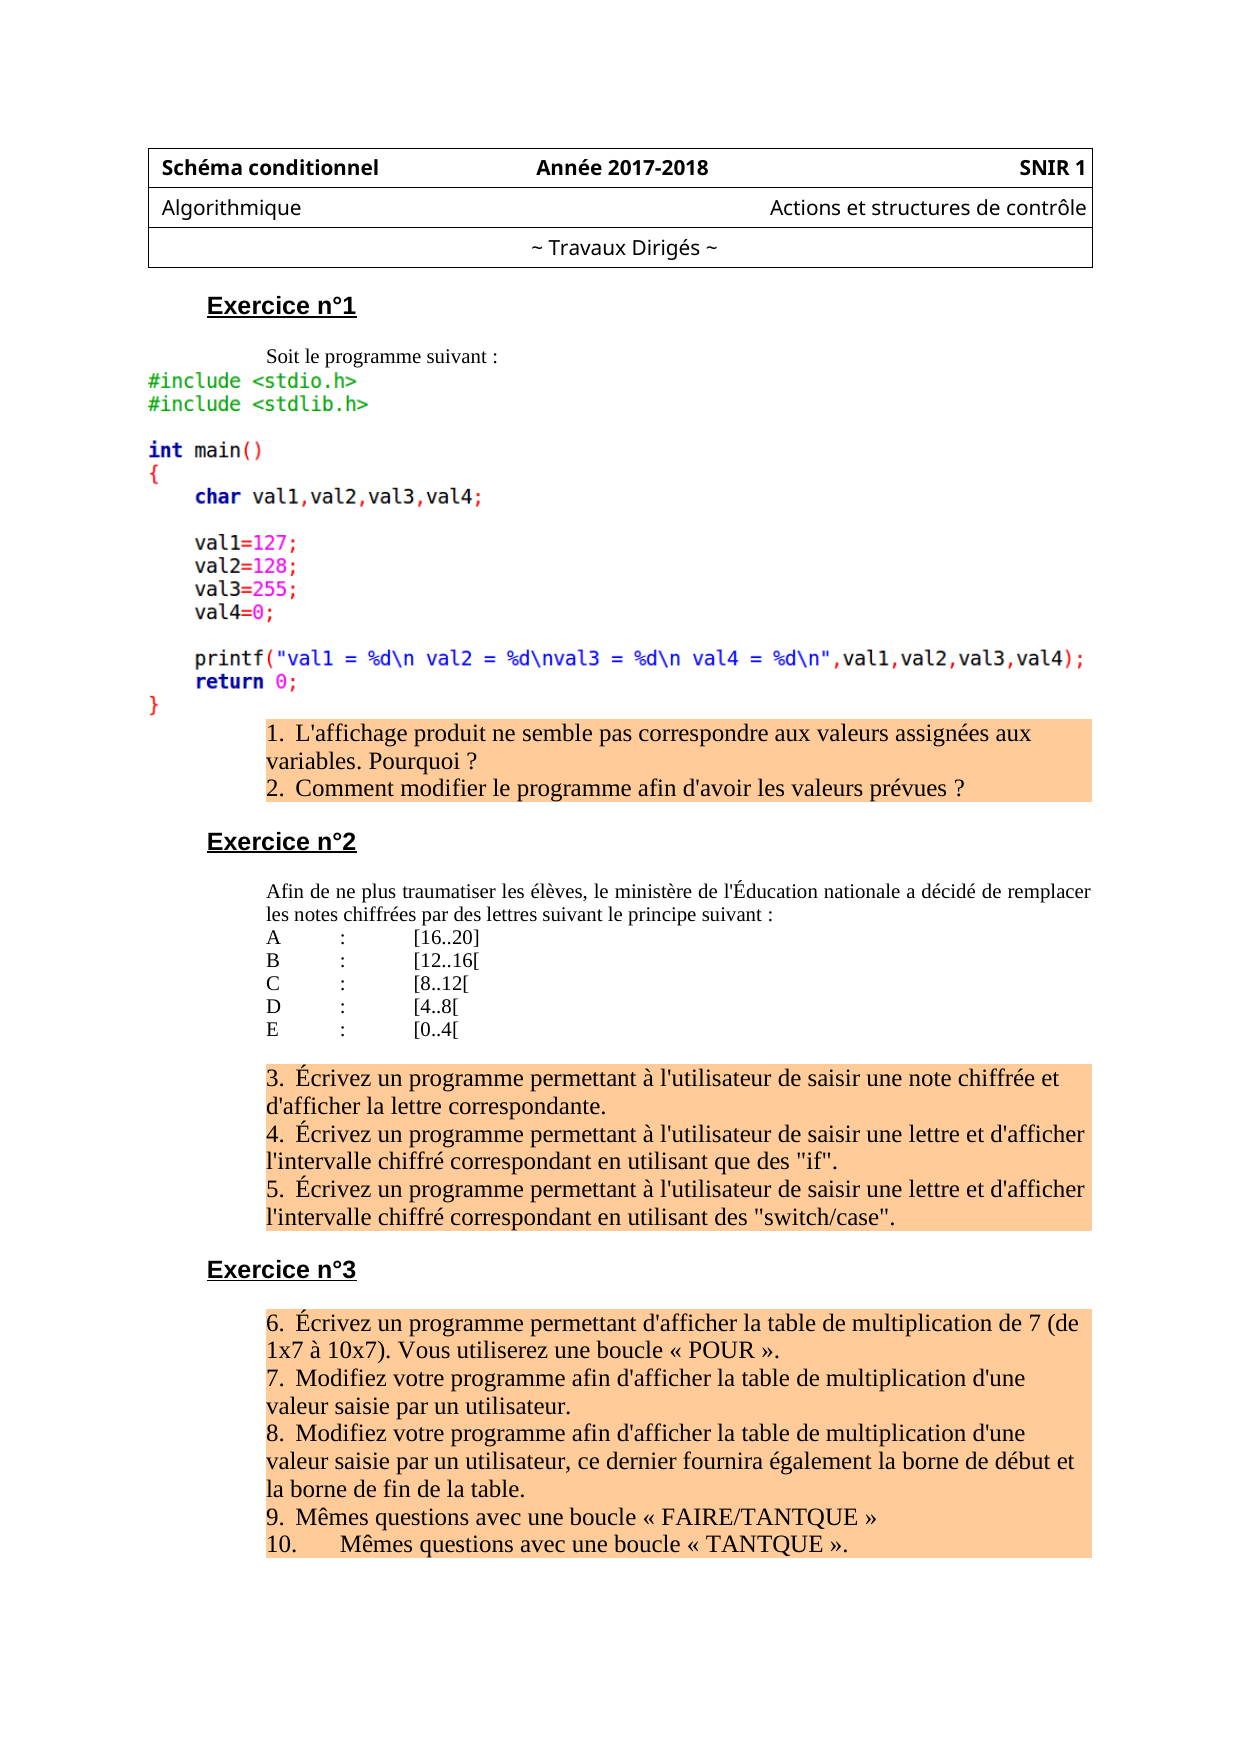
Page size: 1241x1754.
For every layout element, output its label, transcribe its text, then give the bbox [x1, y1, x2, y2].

table_cell Algorithmique Actions et structures de contrôle [149, 188, 1092, 227]
text A : [16..20] [266, 926, 1092, 949]
picture [147, 368, 1093, 719]
text Soit le programme suivant : [266, 345, 1092, 368]
text C : [8..12[ [266, 972, 1092, 995]
list L'affichage produit ne semble pas correspondre aux valeurs assignées aux variables. Pourquoi ? [266, 719, 1092, 774]
text B : [12..16[ [266, 949, 1092, 972]
list Comment modifier le programme afin d'avoir les valeurs prévues ? [266, 774, 1092, 802]
text E : [0..4[ [266, 1018, 1092, 1041]
list Modifiez votre programme afin d'afficher la table de multiplication d'une valeur saisie par un utilisateur. [266, 1364, 1092, 1419]
table_cell ~ Travaux Dirigés ~ [149, 228, 1092, 267]
list Écrivez un programme permettant à l'utilisateur de saisir une lettre et d'afficher l'intervalle chiffré correspondant en utilisant des "switch/case". [266, 1175, 1092, 1231]
subtitle Exercice n°3 [207, 1256, 1092, 1284]
table_header Schéma conditionnel Année 2017-2018 SNIR 1 [149, 149, 1092, 187]
text Afin de ne plus traumatiser les élèves, le ministère de l'Éducation nationale a décidé de remplacer les notes chiffrées par des lettres suivant le principe suivant : [266, 880, 1092, 926]
list Écrivez un programme permettant d'afficher la table de multiplication de 7 (de 1x7 à 10x7). Vous utiliserez une boucle « POUR ». [266, 1309, 1092, 1364]
list Écrivez un programme permettant à l'utilisateur de saisir une lettre et d'afficher l'intervalle chiffré correspondant en utilisant que des "if". [266, 1120, 1092, 1175]
subtitle Exercice n°1 [207, 292, 1092, 320]
list Écrivez un programme permettant à l'utilisateur de saisir une note chiffrée et d'afficher la lettre correspondante. [266, 1064, 1092, 1120]
text D : [4..8[ [266, 995, 1092, 1018]
subtitle Exercice n°2 [207, 827, 1092, 855]
list Mêmes questions avec une boucle « FAIRE/TANTQUE » [266, 1503, 1092, 1530]
list Modifiez votre programme afin d'afficher la table de multiplication d'une valeur saisie par un utilisateur, ce dernier fournira également la borne de début et la borne de fin de la table. [266, 1419, 1092, 1503]
list Mêmes questions avec une boucle « TANTQUE ». [266, 1530, 1092, 1558]
